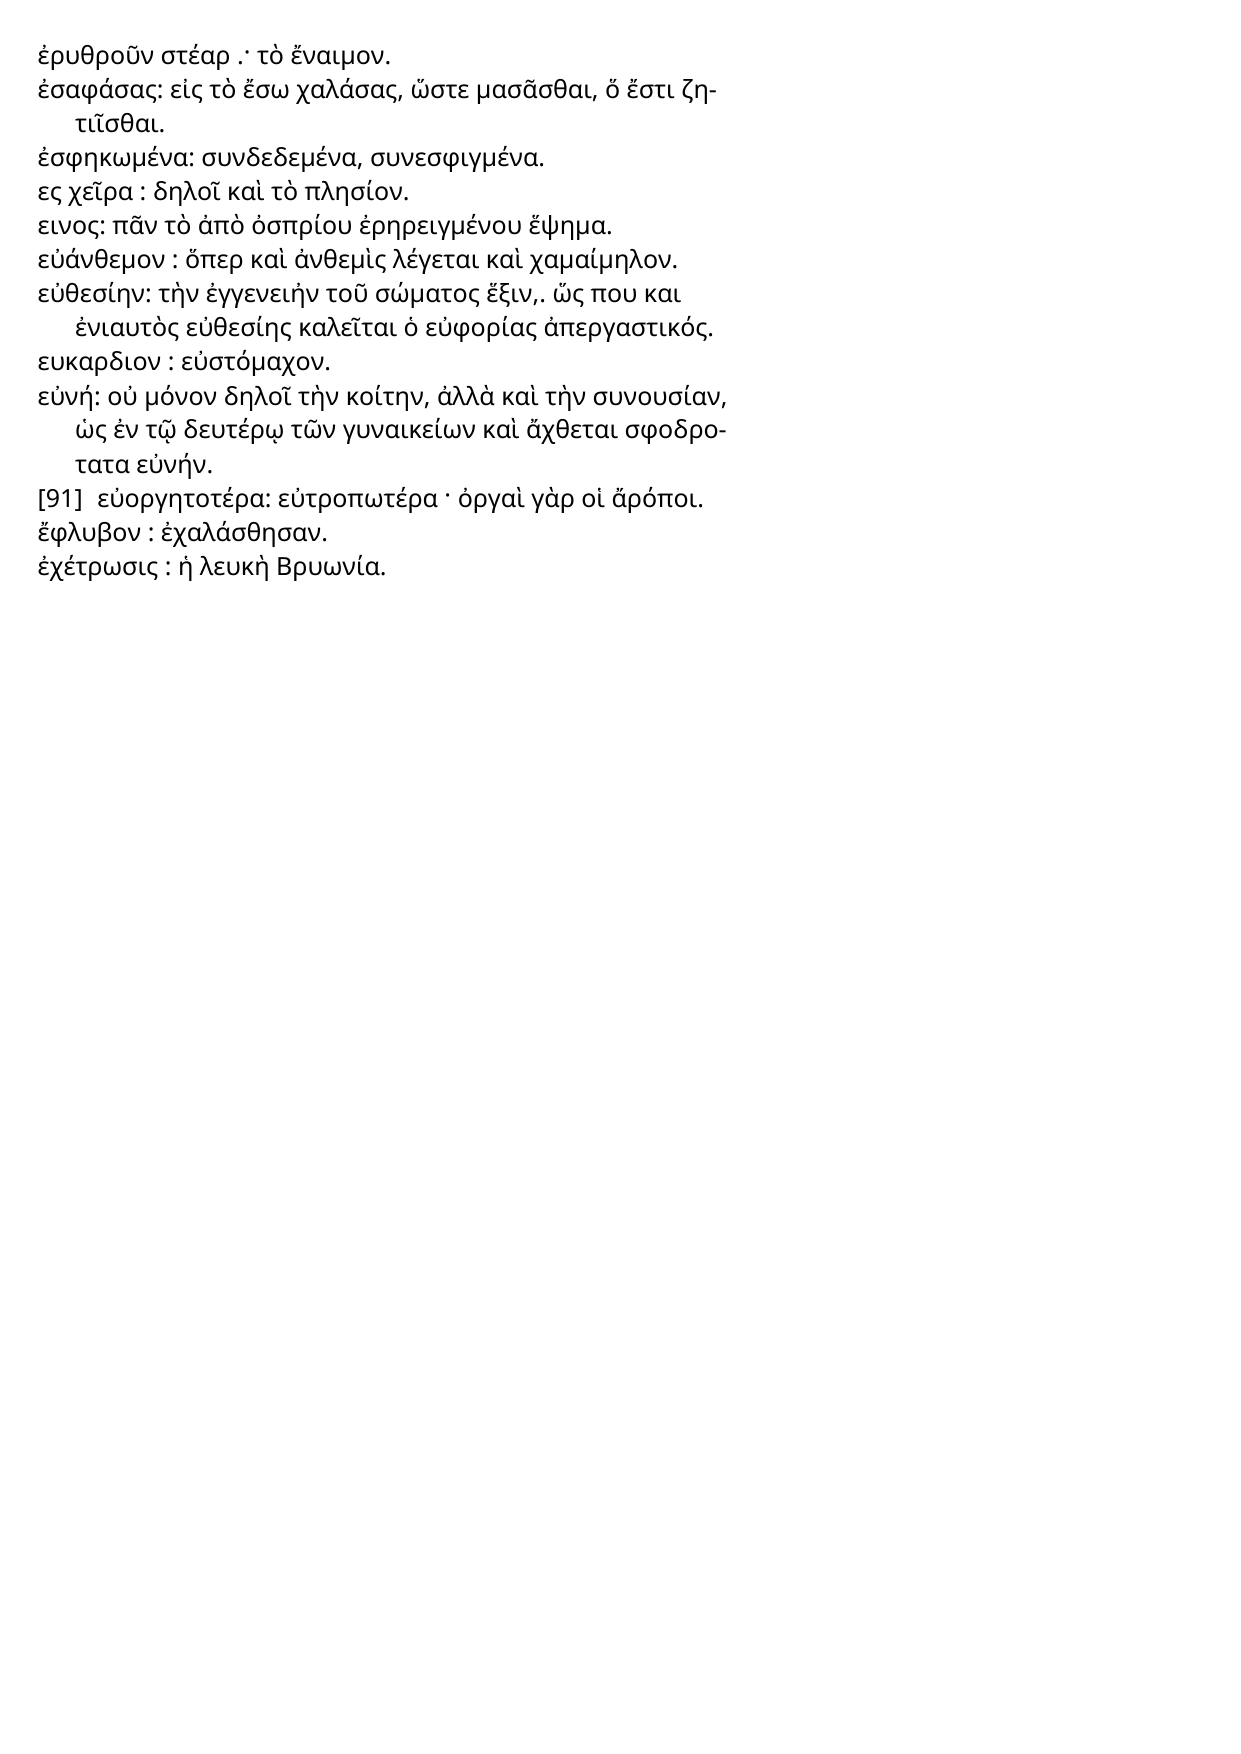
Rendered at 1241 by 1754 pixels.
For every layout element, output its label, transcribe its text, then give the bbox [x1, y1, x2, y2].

text ἐσφηκωμένα: συνδεδεμένα, συνεσφιγμένα. [37, 140, 1203, 174]
text ευκαρδιον : εὐστόμαχον. [37, 344, 1203, 378]
text ἐχέτρωσις : ἡ λευκὴ Βρυωνία. [37, 548, 1203, 582]
text ες χεῖρα : δηλοῖ καὶ τὸ πλησίον. [37, 174, 1203, 208]
text ἐσαφάσας: εἰς τὸ ἔσω χαλάσας, ὥστε μασᾶσθαι, ὅ ἔστι ζη- τιῖσθαι. [37, 72, 1203, 140]
text [91] εὐοργητοτέρα: εὐτροπωτέρα · ὀργαὶ γὰρ οἱ ἄρόποι. ἔφλυβον : ἐχαλάσθησαν. [37, 480, 1203, 548]
text εὐάνθεμον : ὅπερ καὶ ἀνθεμὶς λέγεται καὶ χαμαίμηλον. [37, 242, 1203, 276]
text εὐθεσίην: τὴν ἐγγενειἠν τοῦ σώματος ἕξιν,. ὥς που και ἐνιαυτὸς εὐθεσίης καλεῖται ὁ εὐφορίας ἀπεργαστικός. [37, 276, 1203, 344]
text εινος: πᾶν τὸ ἀπὸ ὀσπρίου ἐρηρειγμένου ἕψημα. [37, 208, 1203, 242]
text εὐνή: οὐ μόνον δηλοῖ τὴν κοίτην, ἀλλὰ καὶ τὴν συνουσίαν, ὡς ἐν τῷ δευτέρῳ τῶν γυναικείων καὶ ἄχθεται σφοδρο- τατα εὐνήν. [37, 378, 1203, 480]
text ἐρυθροῦν στέαρ .· τὸ ἔναιμον. [37, 37, 1203, 72]
